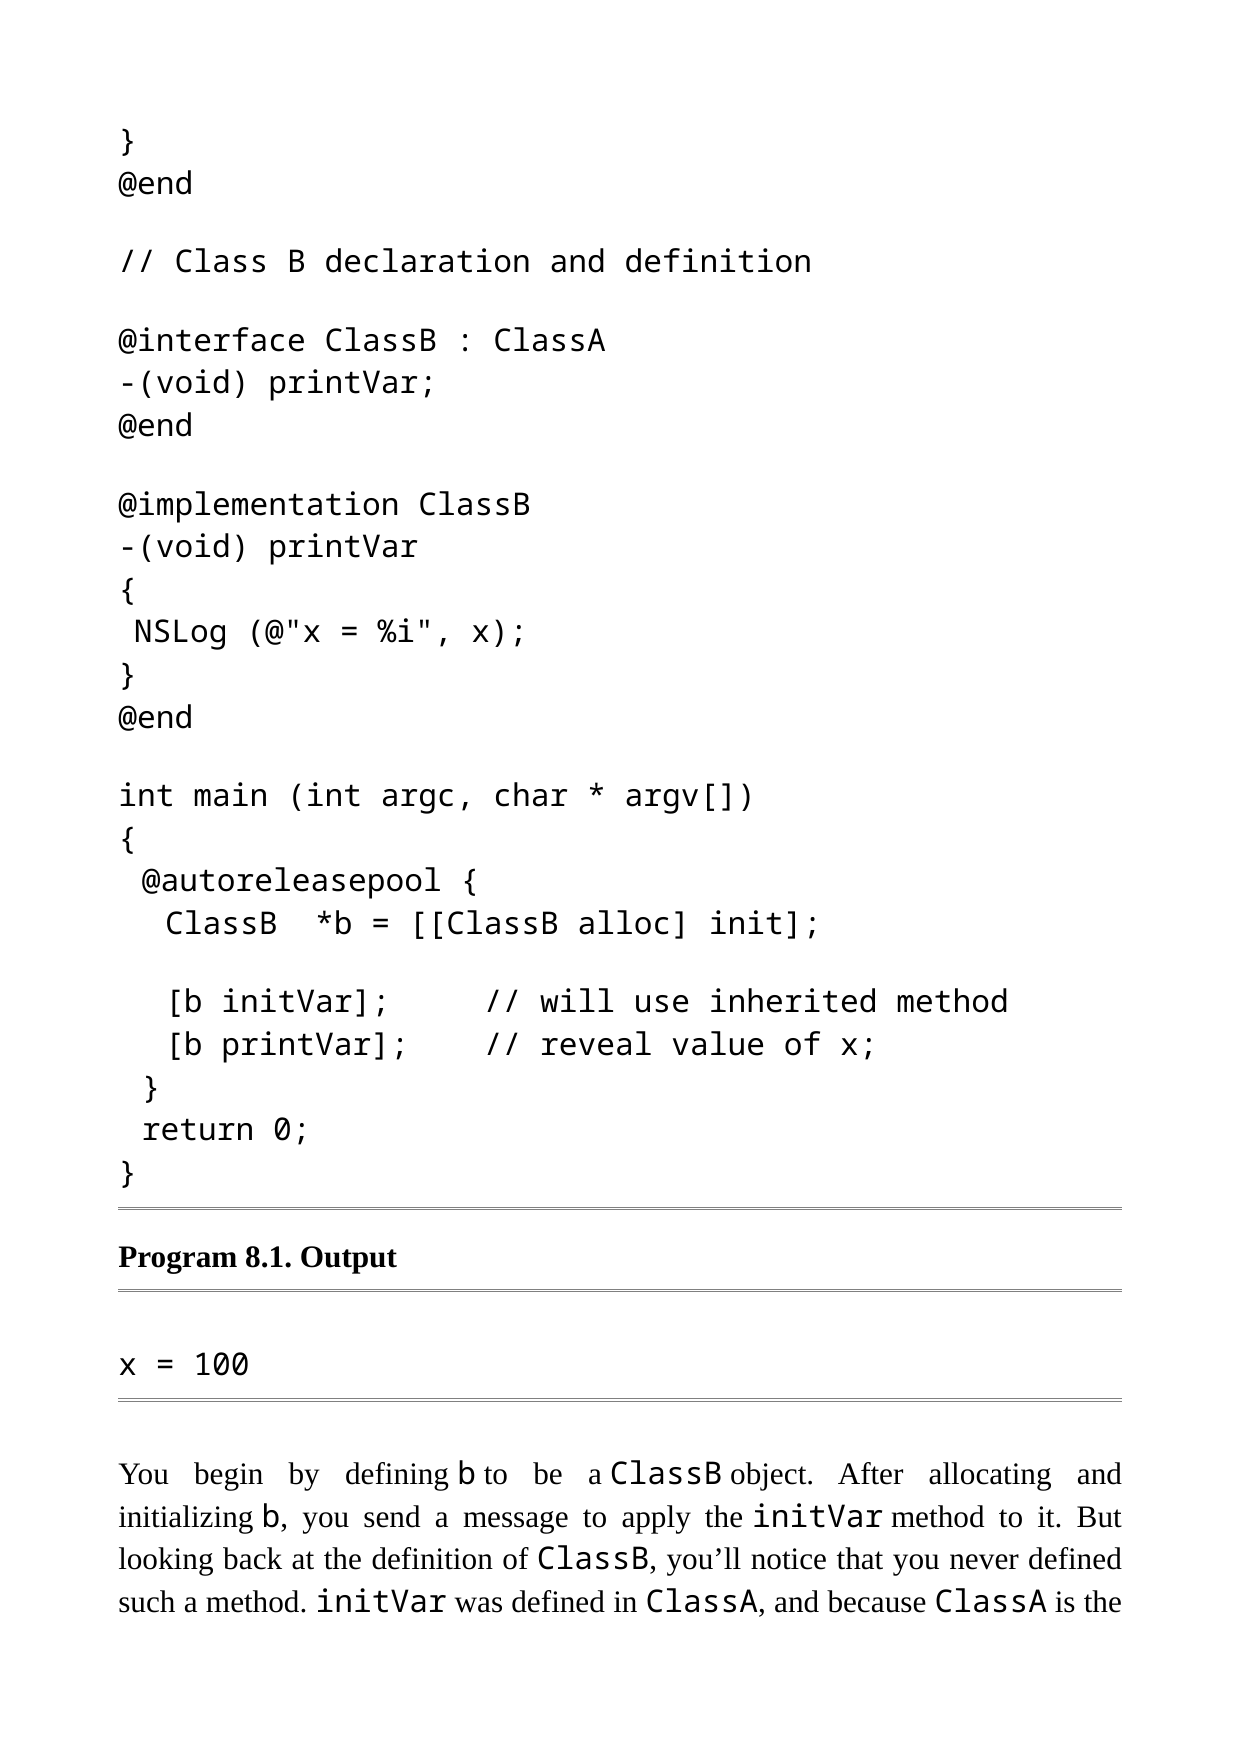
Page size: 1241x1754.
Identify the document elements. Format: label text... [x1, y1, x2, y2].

text Program 8.1. Output [118, 1239, 1122, 1274]
text x = 100 [118, 1342, 1122, 1384]
text You begin by defining b to be a ClassB object. After allocating and initializing b, you send a message to apply the initVar method to it. But looking back at the definition of ClassB, you’ll notice that you never defined such a method. initVar was defined in ClassA, and because ClassA is the [118, 1451, 1122, 1622]
text } @end // Class B declaration and definition @interface ClassB : ClassA -(void) printVar; @end @implementation ClassB -(void) printVar { NSLog (@"x = %i", x); } @end int main (int argc, char * argv[]) { @autoreleasepool { ClassB *b = [[ClassB alloc] init]; [b initVar]; // will use inherited method [b printVar]; // reveal value of x; } return 0; } [118, 118, 1122, 1192]
